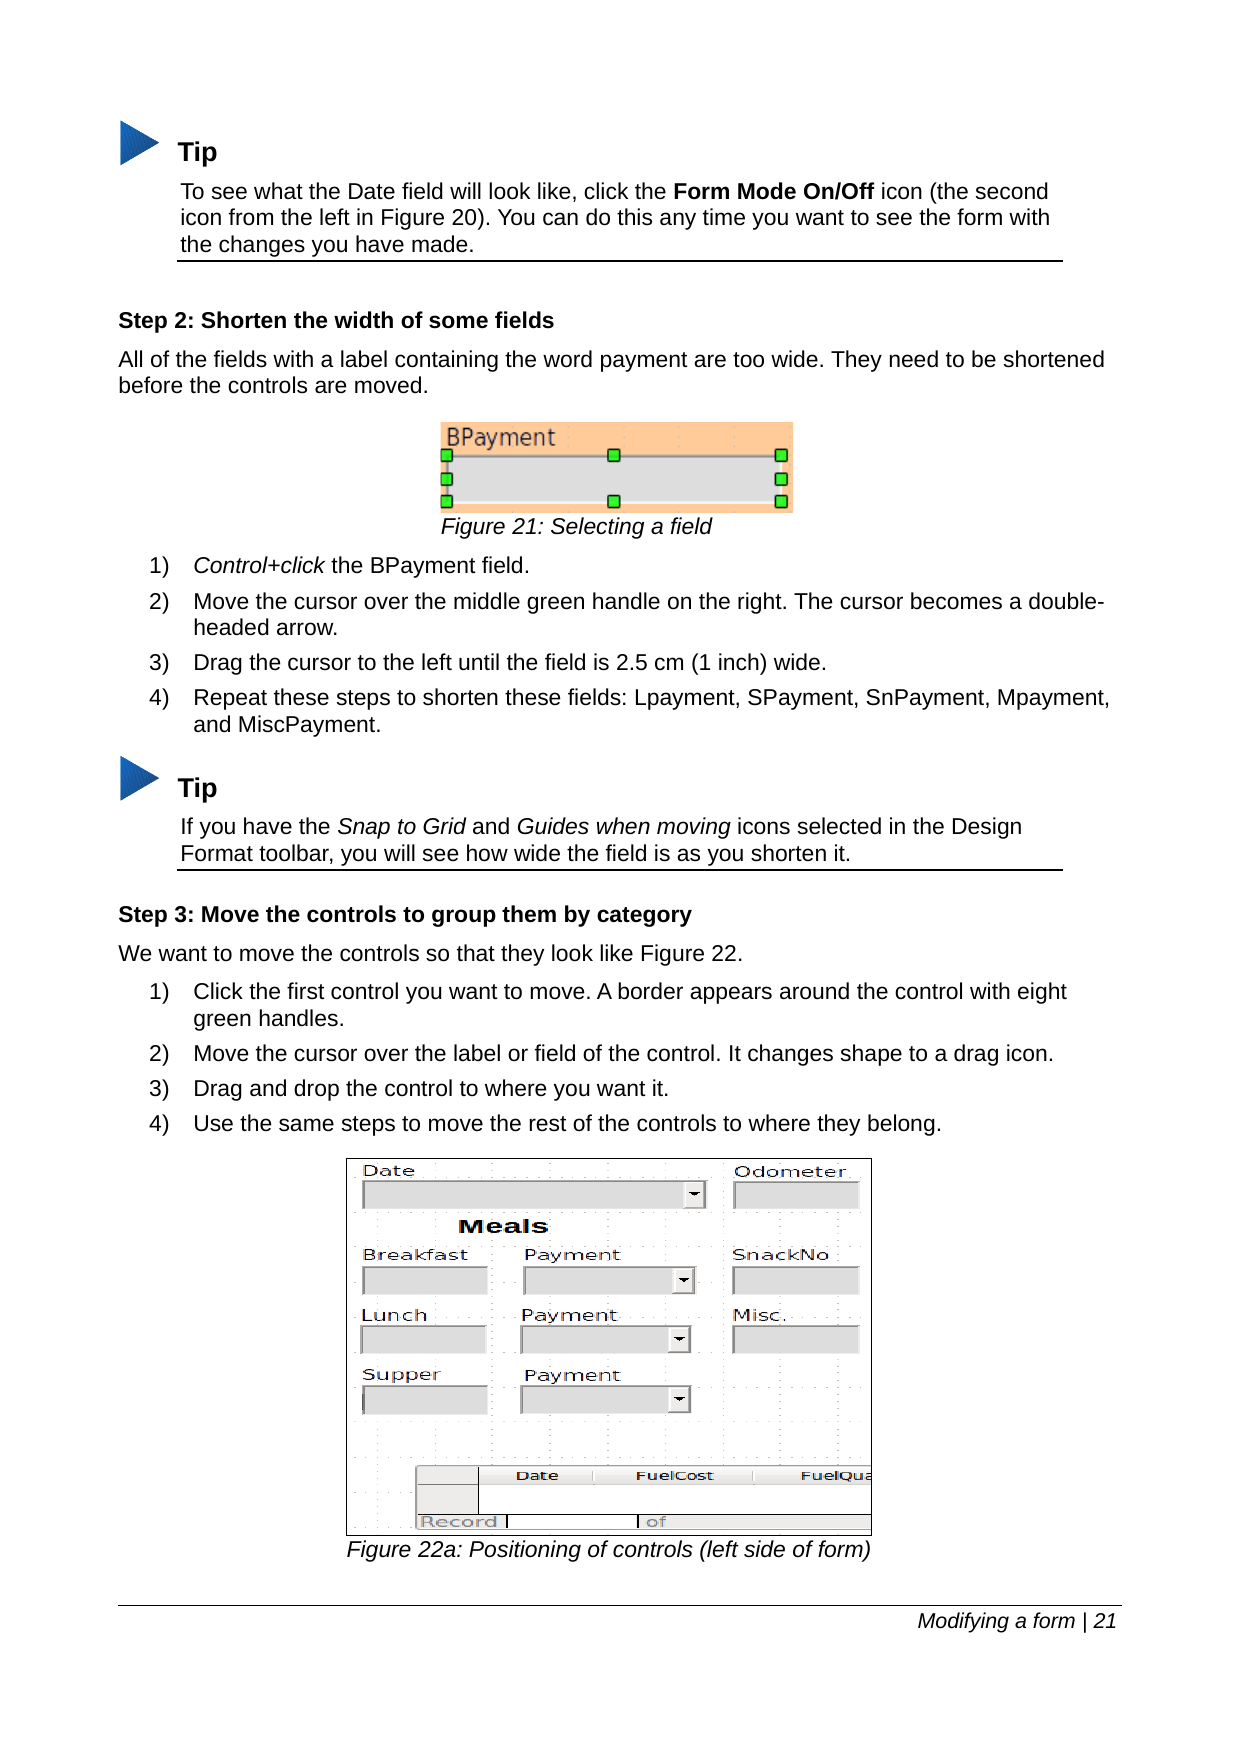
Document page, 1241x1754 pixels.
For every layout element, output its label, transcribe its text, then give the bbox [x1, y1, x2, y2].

text We want to move the controls so that they look like Figure 22. [118, 939, 1122, 966]
list Repeat these steps to shorten these fields: Lpayment, SPayment, SnPayment, Mpayment, and MiscPayment. [169, 684, 1122, 737]
list Move the cursor over the middle green handle on the right. The cursor becomes a double-headed arrow. [169, 588, 1122, 640]
list Click the first control you want to move. A border appears around the control with eight green handles. [169, 978, 1122, 1031]
text Figure 22a: Positioning of controls (left side of form) [346, 1536, 894, 1562]
list Move the cursor over the label or field of the control. It changes shape to a drag icon. [169, 1040, 1122, 1066]
subtitle Tip [118, 118, 1122, 167]
text If you have the Snap to Grid and Guides when moving icons selected in the Design Format toolbar, you will see how wide the field is as you shorten it. [177, 810, 1063, 869]
list Drag the cursor to the left until the field is 2.5 cm (1 inch) wide. [169, 649, 1122, 676]
text Figure 21: Selecting a field [441, 513, 799, 539]
list Control+click the BPayment field. [169, 552, 1122, 579]
picture [440, 422, 794, 513]
text To see what the Date field will look like, click the Form Mode On/Off icon (the second icon from the left in Figure 20). You can do this any time you want to see the form with the changes you have made. [177, 175, 1063, 260]
text All of the fields with a label containing the word payment are too wide. They need to be shortened before the controls are moved. [118, 346, 1122, 398]
text Step 2: Shorten the width of some fields [118, 307, 1122, 333]
text Step 3: Move the controls to group them by category [118, 901, 1122, 927]
subtitle Tip [118, 753, 1122, 803]
list Drag and drop the control to where you want it. [169, 1075, 1122, 1101]
list Use the same steps to move the rest of the controls to where they belong. [169, 1110, 1122, 1137]
picture [347, 1159, 871, 1535]
